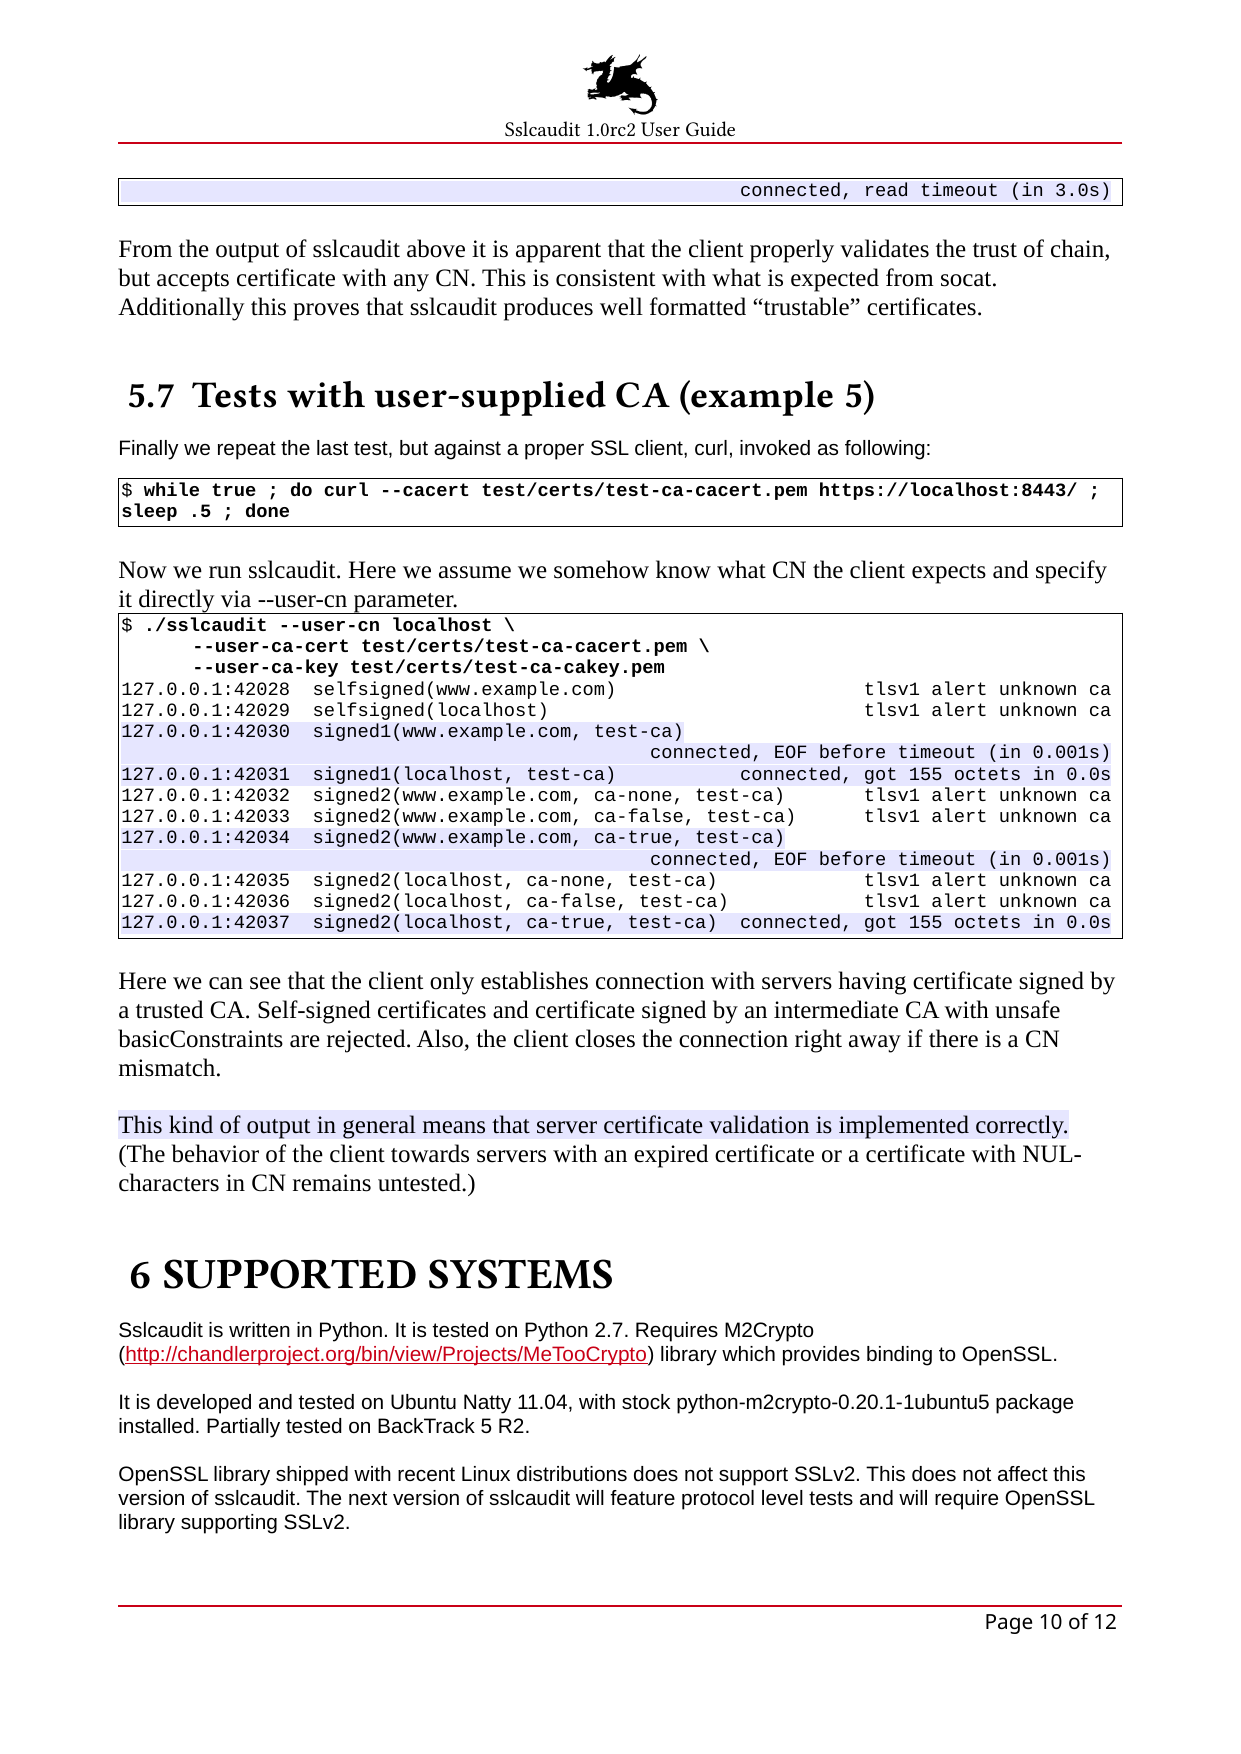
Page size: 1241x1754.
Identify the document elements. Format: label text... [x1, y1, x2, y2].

text 127.0.0.1:42037 signed2(localhost, ca-true, test-ca) connected, got 155 octets in 0.0s [119, 910, 1122, 938]
text 127.0.0.1:42028 selfsigned(www.example.com) tlsv1 alert unknown ca [119, 676, 1122, 698]
text --user-ca-cert test/certs/test-ca-cacert.pem \ [119, 634, 1122, 655]
text 127.0.0.1:42034 signed2(www.example.com, ca-true, test-ca) [119, 825, 1122, 846]
picture [582, 54, 658, 115]
text From the output of sslcaudit above it is apparent that the client properly validates the trust of chain, but accepts certificate with any CN. This is consistent with what is expected from socat. Additionally this proves that sslcaudit produces well formatted “trustable” certificates. [118, 234, 1122, 321]
text 127.0.0.1:42031 signed1(localhost, test-ca) connected, got 155 octets in 0.0s [119, 761, 1122, 783]
text $ ./sslcaudit --user-cn localhost \ [119, 614, 1122, 634]
text 127.0.0.1:42032 signed2(www.example.com, ca-none, test-ca) tlsv1 alert unknown ca [119, 783, 1122, 804]
text Finally we repeat the last test, but against a proper SSL client, curl, invoked as following: [118, 436, 1122, 459]
text $ while true ; do curl --cacert test/certs/test-ca-cacert.pem https://localhost:8443/ ; sleep .5 ; done [119, 479, 1122, 526]
text This kind of output in general means that server certificate validation is implemented correctly. (The behavior of the client towards servers with an expired certificate or a certificate with NUL-characters in CN remains untested.) [118, 1110, 1122, 1196]
text Now we run sslcaudit. Here we assume we somehow know what CN the client expects and specify it directly via --user-cn parameter. [118, 555, 1122, 613]
text It is developed and tested on Ubuntu Natty 11.04, with stock python-m2crypto-0.20.1-1ubuntu5 package installed. Partially tested on BackTrack 5 R2. [118, 1390, 1122, 1438]
text Sslcaudit is written in Python. It is tested on Python 2.7. Requires M2Crypto (http://chandlerproject.org/bin/view/Projects/MeTooCrypto) library which provides binding to OpenSSL. [118, 1318, 1122, 1366]
text 127.0.0.1:42030 signed1(www.example.com, test-ca) [119, 719, 1122, 740]
text connected, EOF before timeout (in 0.001s) [119, 740, 1122, 761]
text 127.0.0.1:42036 signed2(localhost, ca-false, test-ca) tlsv1 alert unknown ca [119, 889, 1122, 910]
text 127.0.0.1:42035 signed2(localhost, ca-none, test-ca) tlsv1 alert unknown ca [119, 868, 1122, 889]
text Here we can see that the client only establishes connection with servers having certificate signed by a trusted CA. Self-signed certificates and certificate signed by an intermediate CA with unsafe basicConstraints are rejected. Also, the client closes the connection right away if there is a CN mismatch. [118, 966, 1122, 1081]
text 127.0.0.1:42033 signed2(www.example.com, ca-false, test-ca) tlsv1 alert unknown ca [119, 804, 1122, 825]
text --user-ca-key test/certs/test-ca-cakey.pem [119, 655, 1122, 676]
text connected, EOF before timeout (in 0.001s) [119, 846, 1122, 868]
subtitle SUPPORTED SYSTEMS [118, 1250, 1122, 1299]
text OpenSSL library shipped with recent Linux distributions does not support SSLv2. This does not affect this version of sslcaudit. The next version of sslcaudit will feature protocol level tests and will require OpenSSL library supporting SSLv2. [118, 1462, 1122, 1534]
subtitle Tests with user-supplied CA (example 5) [118, 374, 1122, 417]
text connected, read timeout (in 3.0s) [119, 179, 1122, 205]
text 127.0.0.1:42029 selfsigned(localhost) tlsv1 alert unknown ca [119, 698, 1122, 719]
